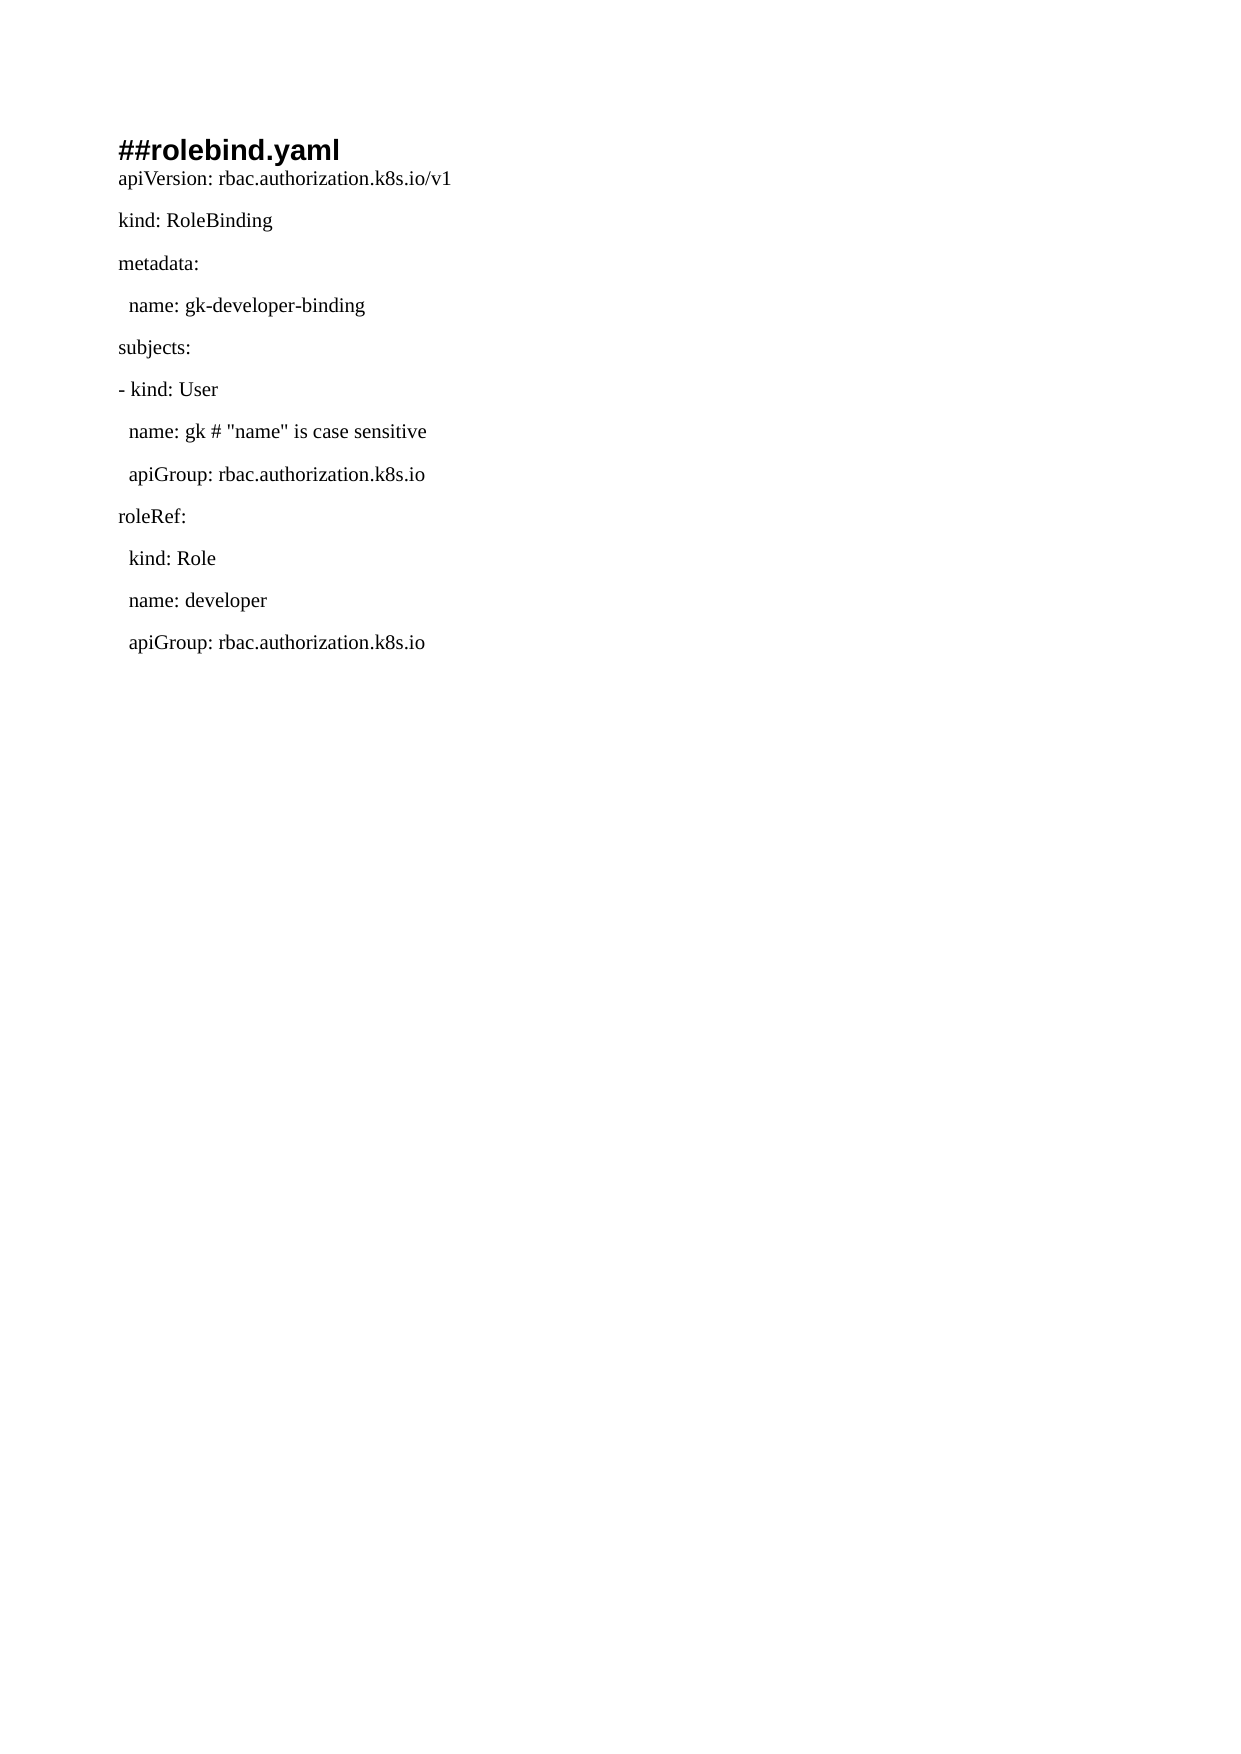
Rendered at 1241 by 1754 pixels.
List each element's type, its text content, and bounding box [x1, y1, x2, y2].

text kind: Role [118, 546, 1122, 570]
text name: gk # "name" is case sensitive [118, 419, 1122, 443]
text apiGroup: rbac.authorization.k8s.io [118, 462, 1122, 486]
text - kind: User [118, 377, 1122, 401]
text subjects: [118, 335, 1122, 359]
subtitle ##rolebind.yaml [118, 133, 1122, 166]
text metadata: [118, 251, 1122, 275]
text kind: RoleBinding [118, 208, 1122, 232]
text roleRef: [118, 504, 1122, 528]
text name: developer [118, 588, 1122, 612]
text name: gk-developer-binding [118, 293, 1122, 317]
text apiVersion: rbac.authorization.k8s.io/v1 [118, 166, 1122, 190]
text apiGroup: rbac.authorization.k8s.io [118, 630, 1122, 654]
